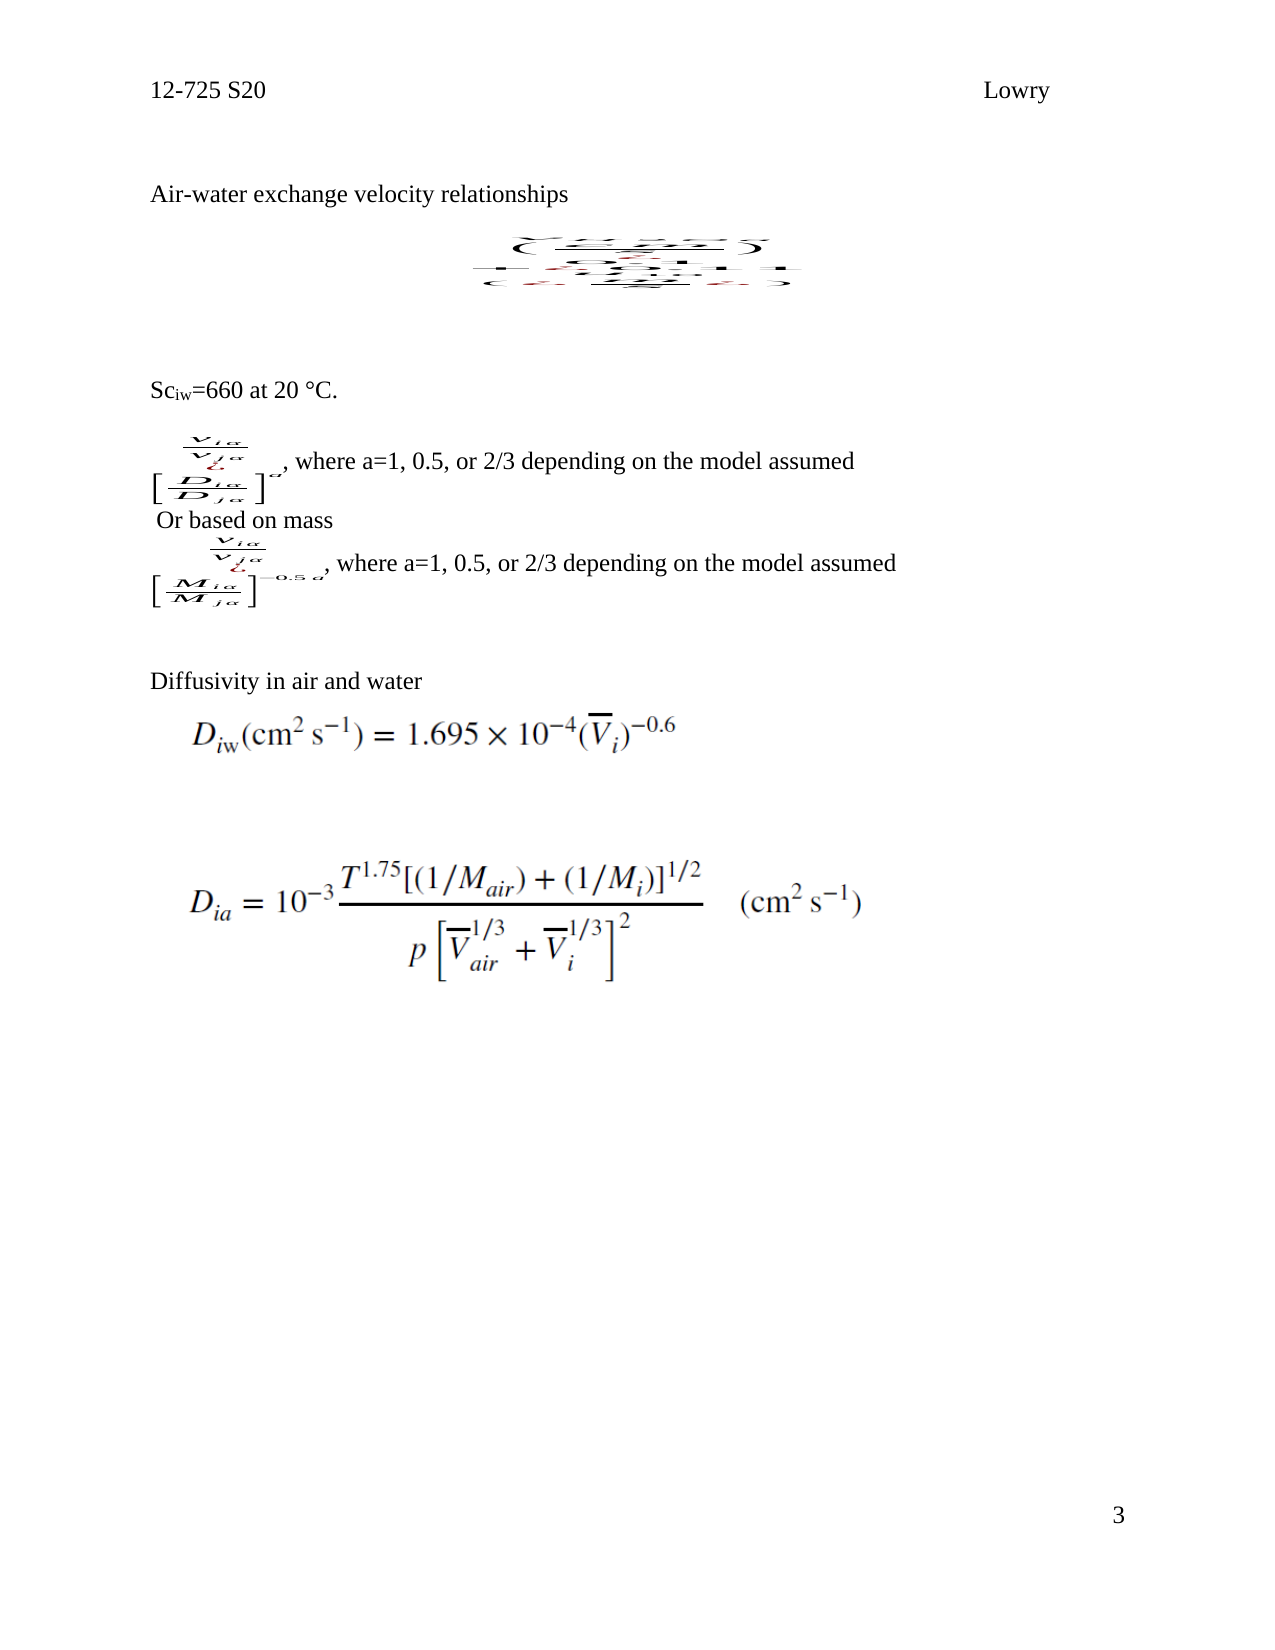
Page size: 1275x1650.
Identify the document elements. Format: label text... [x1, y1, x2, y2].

text Or based on mass [150, 505, 1125, 534]
text Sciw=660 at 20 °C. [150, 376, 1125, 404]
text Air-water exchange velocity relationships [150, 179, 1125, 207]
text Diffusivity in air and water [150, 666, 1125, 695]
text , where a=1, 0.5, or 2/3 depending on the model assumed [150, 534, 1125, 609]
text , where a=1, 0.5, or 2/3 depending on the model assumed [150, 433, 1125, 505]
